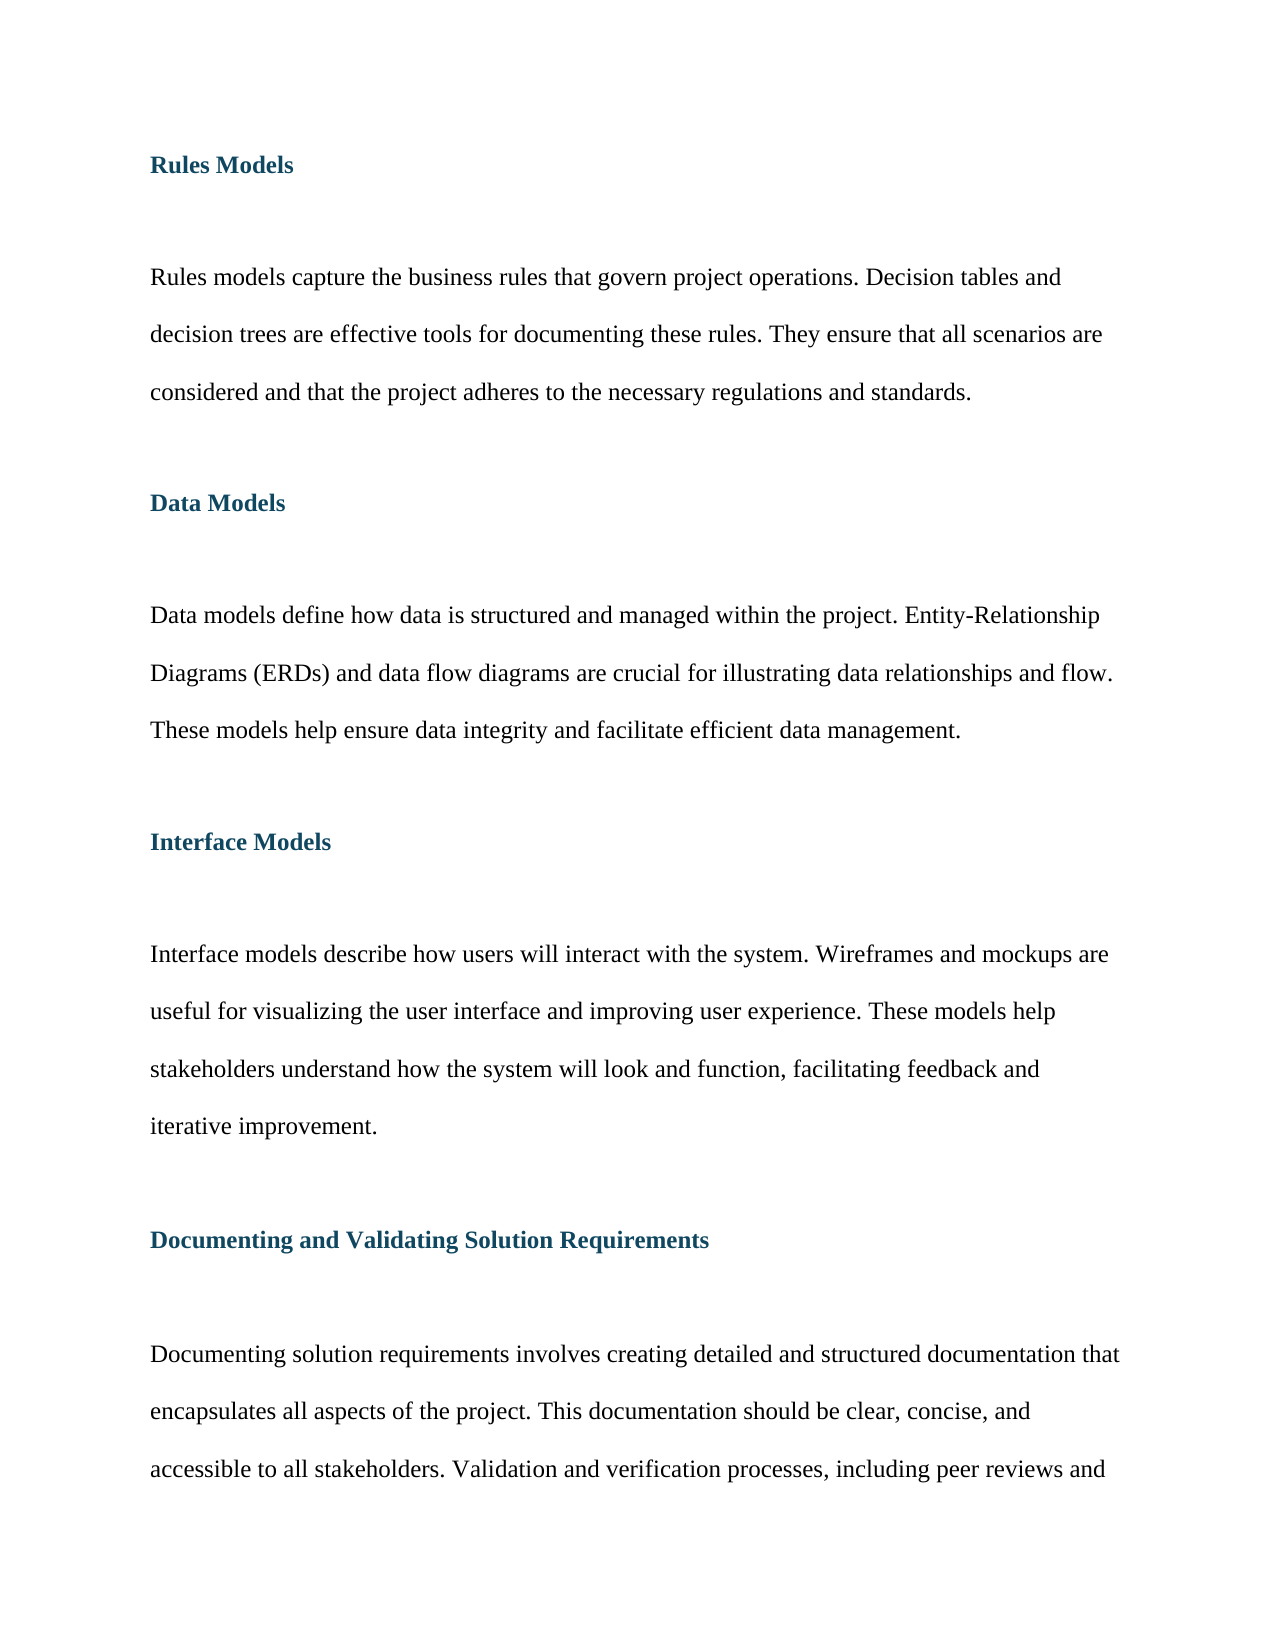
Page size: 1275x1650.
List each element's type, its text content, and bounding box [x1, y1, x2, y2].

subtitle Interface Models [150, 827, 1125, 856]
text Interface models describe how users will interact with the system. Wireframes and mockups are useful for visualizing the user interface and improving user experience. These models help stakeholders understand how the system will look and function, facilitating feedback and iterative improvement. [150, 939, 1125, 1140]
subtitle Documenting and Validating Solution Requirements [150, 1225, 1125, 1254]
text Documenting solution requirements involves creating detailed and structured documentation that encapsulates all aspects of the project. This documentation should be clear, concise, and accessible to all stakeholders. Validation and verification processes, including peer reviews and [150, 1339, 1125, 1482]
text Rules models capture the business rules that govern project operations. Decision tables and decision trees are effective tools for documenting these rules. They ensure that all scenarios are considered and that the project adheres to the necessary regulations and standards. [150, 262, 1125, 406]
subtitle Rules Models [150, 150, 1125, 179]
text Data models define how data is structured and managed within the project. Entity-Relationship Diagrams (ERDs) and data flow diagrams are crucial for illustrating data relationships and flow. These models help ensure data integrity and facilitate efficient data management. [150, 600, 1125, 744]
subtitle Data Models [150, 488, 1125, 517]
